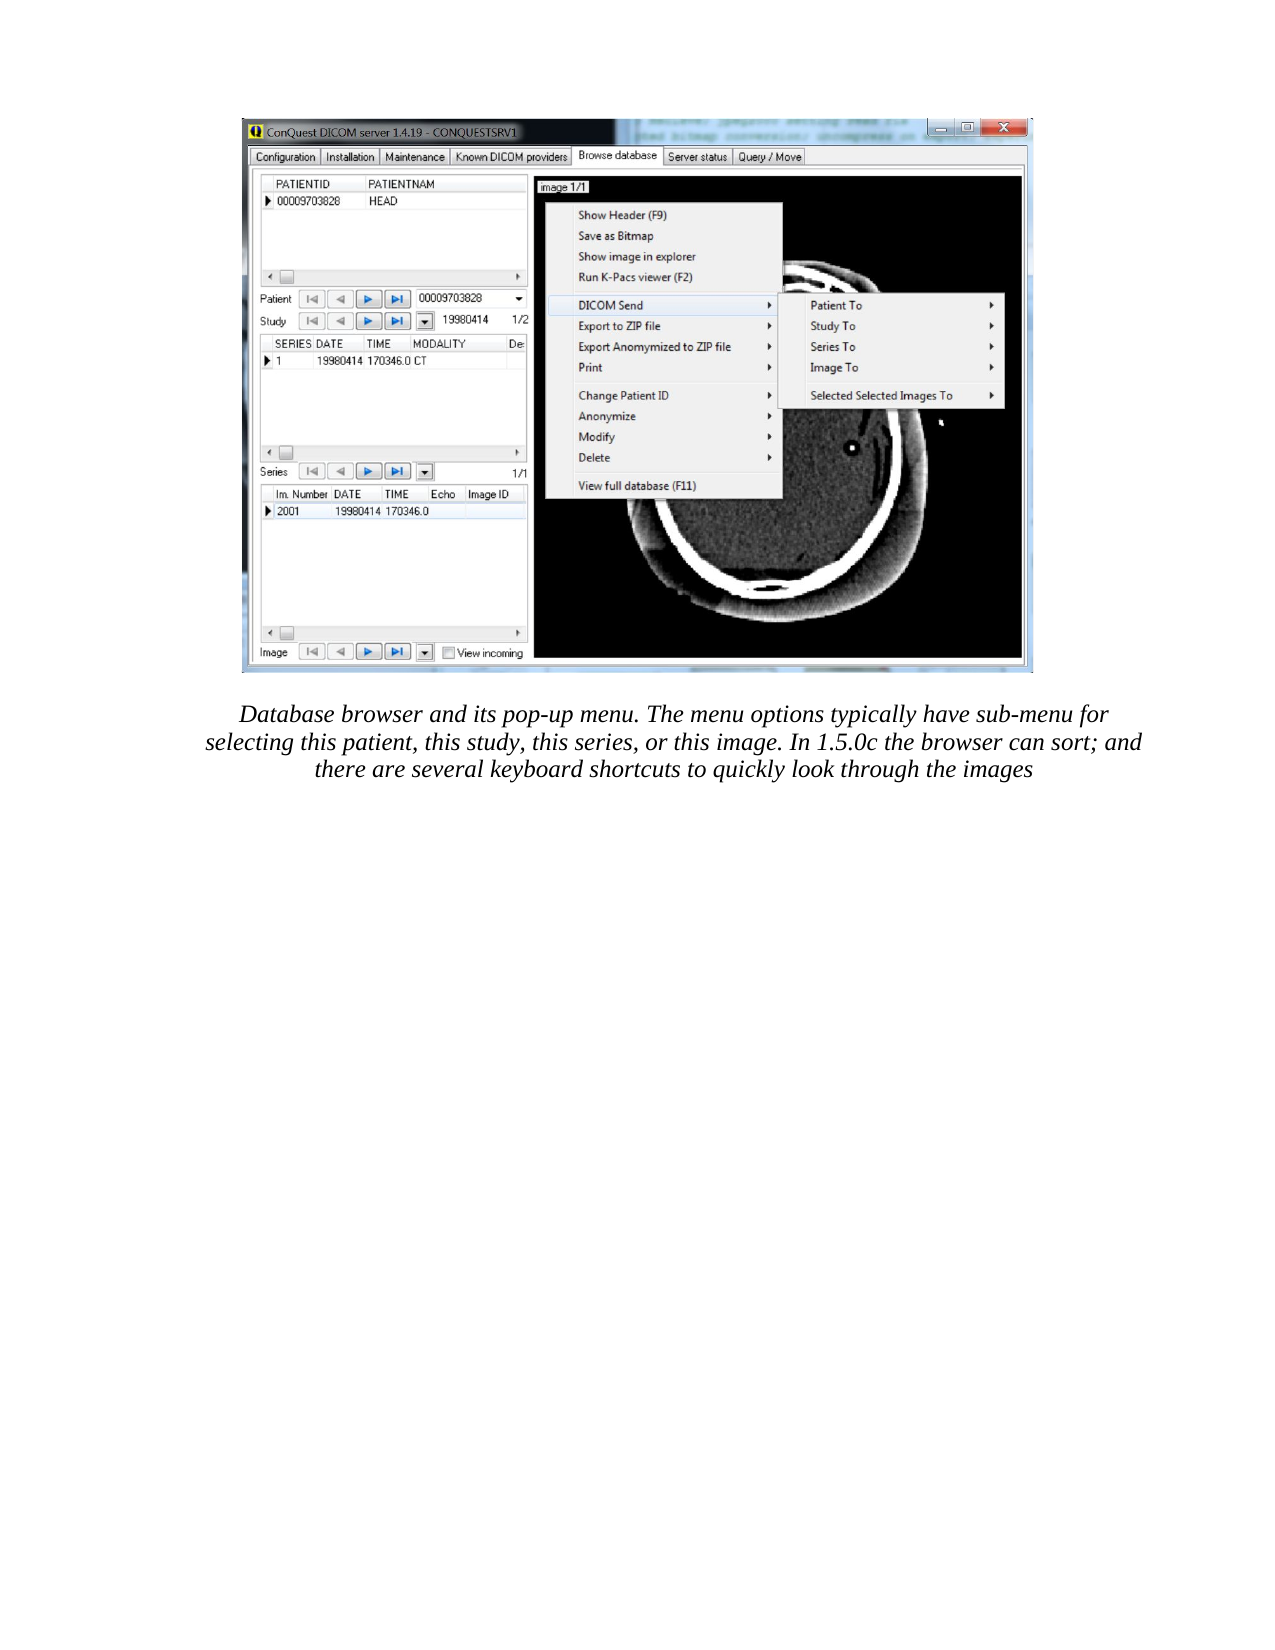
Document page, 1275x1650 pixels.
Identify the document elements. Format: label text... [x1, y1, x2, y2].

picture [241, 118, 1034, 673]
text Database browser and its pop-up menu. The menu options typically have sub-menu for selecting this patient, this study, this series, or this image. In 1.5.0c the browser can sort; and there are several keyboard shortcuts to quickly look through the images [193, 700, 1157, 783]
